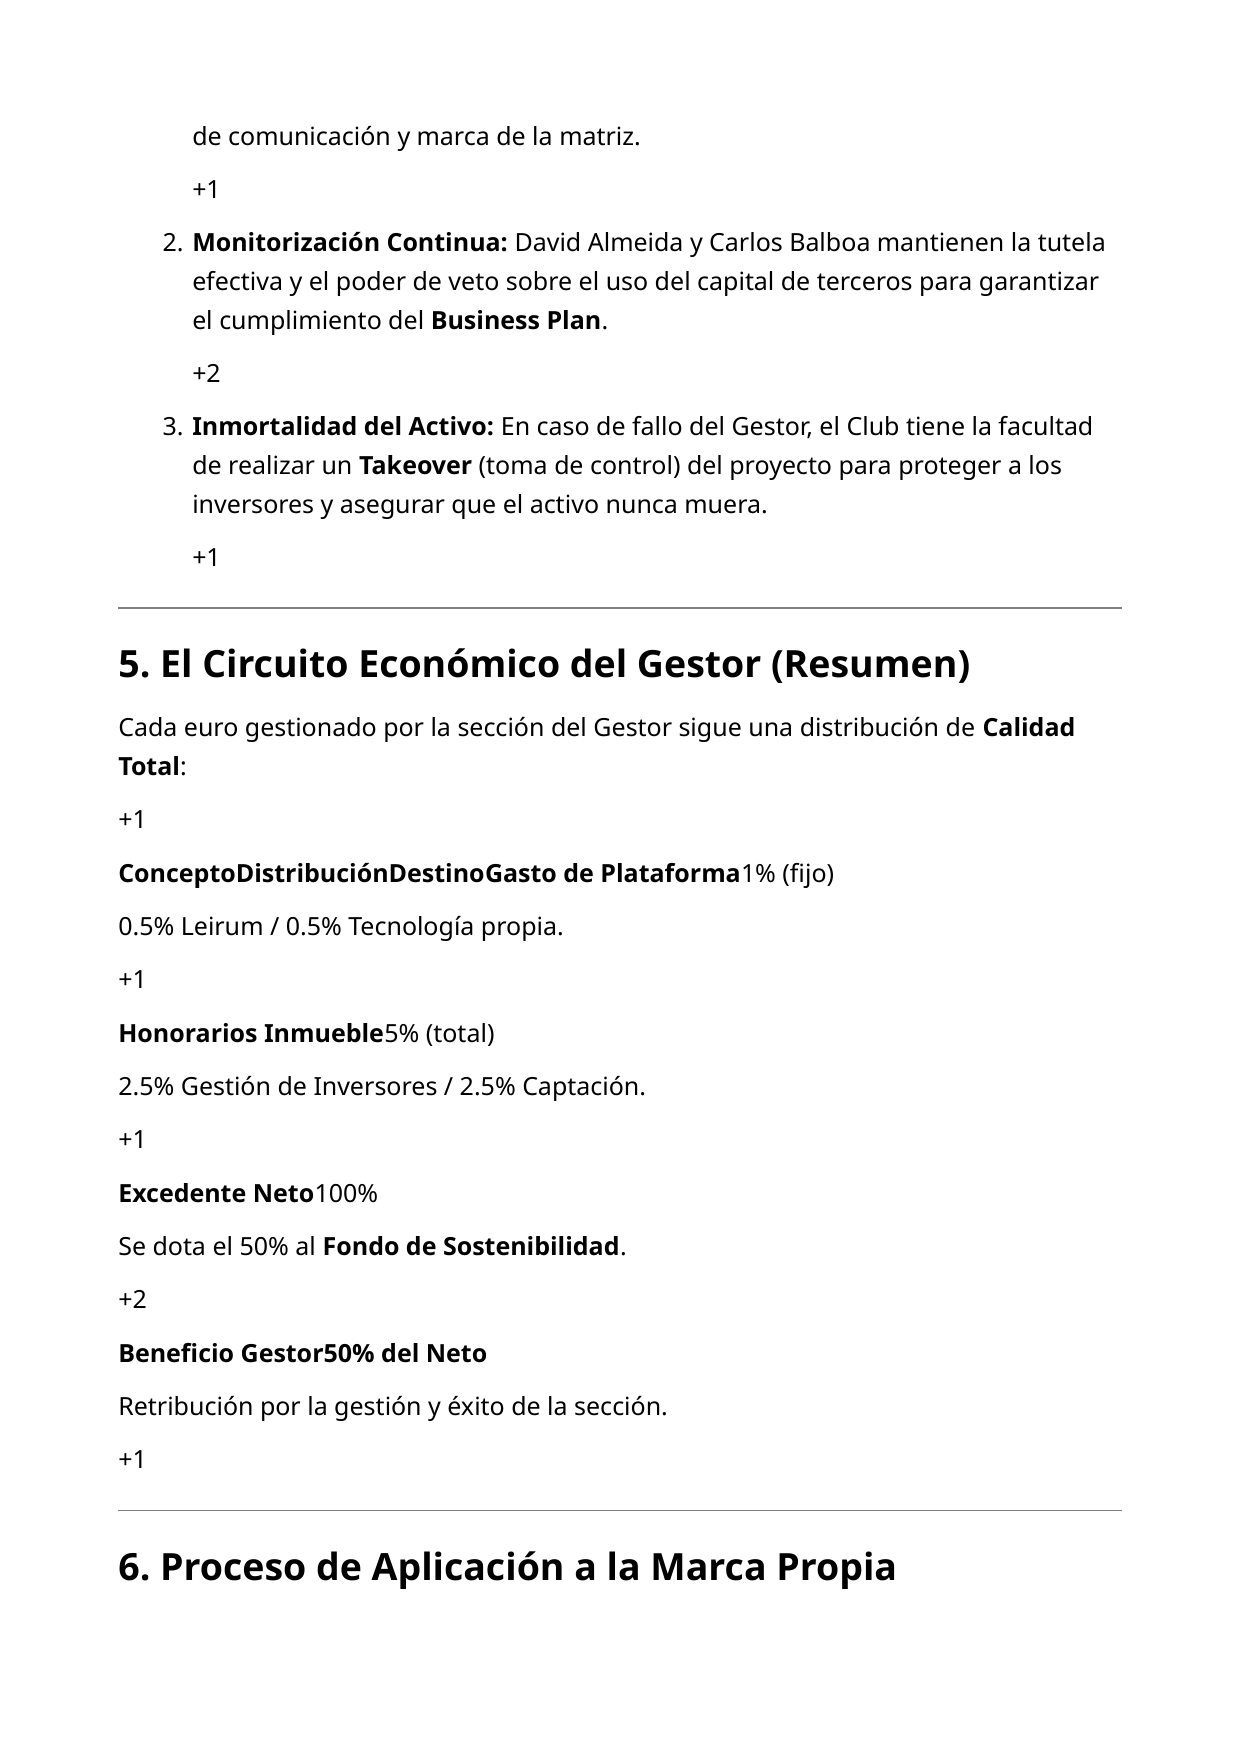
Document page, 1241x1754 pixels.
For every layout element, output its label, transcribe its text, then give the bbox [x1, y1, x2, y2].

table_cell Esta Guía de Graduación del Gestor constituye el protocolo oficial del Club Privado de Inversión Inmobiliaria para la emancipación profesional de sus agentes más destacados. Este camino transforma a un colaborador activo en el líder de su propia Sección Certificada, otorgándole la capacidad de operar bajo su propia marca dentro del ecosistema tecnológico de Breeder Hub. +1 1. El Horizonte Profesional: De Agente a Dueño de Sección En nuestro modelo de Paternalismo Industrial, el Club no solo forma comerciales, sino que entrena "Socio-Operadores" para sus activos. La graduación es el reconocimiento a la disciplina, la tracción y la lealtad técnica al sistema. +4 Niveles de la Trayectoria Profesional Nivel I - Iniciación: El agente comprende la dinámica dual de captación de producto e inversores. +1 Nivel II - Consolidación: El profesional opera con autonomía en proyectos reales, creando su propio pipeline de resultados. Nivel III - Proyección (Graduación): El agente estructura su propia cartera y alianzas de largo plazo, convirtiéndose en socio táctico del Club. +1 2. Requisitos Críticos para la Graduación La transición al rol de Gestor no es una cuestión de antigüedad, sino de méritos financieros y operativos verificados por la plataforma digital. +2 Hito de Volumen: Haber captado y gestionado oportunidades de inversión por un valor acumulado de 1.000.000 €. +2 Hito de Continuidad: Mantener o superar la cifra del millón de euros gestionados durante 2 años consecutivos. +1 Hito de Disciplina: Haber mantenido el "Semáforo de Salud" del proyecto en verde, cumpliendo con todos los protocolos de due diligence y registro en el CRM UXE. +1 3. Privilegios y Beneficios del Gestor Graduado Al alcanzar el estatus de Gestor de Sección, el profesional accede a una estructura de beneficios de alta rentabilidad. +1 Participación en Beneficios: Derecho a percibir el 50% del beneficio neto generado por todas las operaciones de su sección. +1 Autonomía de Marca: Creación de una Sección Certificada con identidad propia, siempre bajo el paraguas y el ADN del Club Matriz. +1 Liderazgo de Producto: Capacidad de proponer y liderar sus propias oportunidades de inversión para el catálogo global del Club. +1 Evolución Económica: Posibilidad futura de implementar un sueldo de Gestor fijo una vez la sección demuestre madurez operativa. 4. Obligaciones y Gobernanza (El Código de Honor) La graduación no otorga derechos absolutos, sino el privilegio de participar en un modelo de Venture Builder monitorizado. +1 Las Reglas de Innegociables Observancia del ADN: El Gestor debe cumplir estrictamente con las normas de comunicación y marca de la matriz. +1 Monitorización Continua: David Almeida y Carlos Balboa mantienen la tutela efectiva y el poder de veto sobre el uso del capital de terceros para garantizar el cumplimiento del Business Plan. +2 Inmortalidad del Activo: En caso de fallo del Gestor, el Club tiene la facultad de realizar un Takeover (toma de control) del proyecto para proteger a los inversores y asegurar que el activo nunca muera. +1 5. El Circuito Económico del Gestor (Resumen) Cada euro gestionado por la sección del Gestor sigue una distribución de Calidad Total: +1 ConceptoDistribuciónDestinoGasto de Plataforma1% (fijo) 0.5% Leirum / 0.5% Tecnología propia. +1 Honorarios Inmueble5% (total) 2.5% Gestión de Inversores / 2.5% Captación. +1 Excedente Neto100% Se dota el 50% al Fondo de Sostenibilidad. +2 Beneficio Gestor50% del Neto Retribución por la gestión y éxito de la sección. +1 6. Proceso de Aplicación a la Marca Propia Una vez cumplidos los dos años de tracción millonaria, el profesional inicia el proceso de Acreditación Global. Auditoría de Datos: El Comité (David, Carlos y Edmundo) revisa el histórico inmutable de la plataforma. +1 Validación de Casos de Éxito: El aspirante debe exponer sus operaciones cerradas ante el Comité. Acreditación: Entrega simbólica de credenciales y activación del nuevo nivel de acceso en la plataforma digital. Siguiente paso recomendado: ¿Deseas que redacte ahora el Contrato Marco de Gestión para Secciones Certificadas, donde se formalicen estas obligaciones de monitorización y los protocolos de "Takeover" para proteger el capital de los inversores? [118, 118, 1122, 607]
table_cell Esta Guía de Graduación del Gestor constituye el protocolo oficial del Club Privado de Inversión Inmobiliaria para la emancipación profesional de sus agentes más destacados. Este camino transforma a un colaborador activo en el líder de su propia Sección Certificada, otorgándole la capacidad de operar bajo su propia marca dentro del ecosistema tecnológico de Breeder Hub. +1 1. El Horizonte Profesional: De Agente a Dueño de Sección En nuestro modelo de Paternalismo Industrial, el Club no solo forma comerciales, sino que entrena "Socio-Operadores" para sus activos. La graduación es el reconocimiento a la disciplina, la tracción y la lealtad técnica al sistema. +4 Niveles de la Trayectoria Profesional Nivel I - Iniciación: El agente comprende la dinámica dual de captación de producto e inversores. +1 Nivel II - Consolidación: El profesional opera con autonomía en proyectos reales, creando su propio pipeline de resultados. Nivel III - Proyección (Graduación): El agente estructura su propia cartera y alianzas de largo plazo, convirtiéndose en socio táctico del Club. +1 2. Requisitos Críticos para la Graduación La transición al rol de Gestor no es una cuestión de antigüedad, sino de méritos financieros y operativos verificados por la plataforma digital. +2 Hito de Volumen: Haber captado y gestionado oportunidades de inversión por un valor acumulado de 1.000.000 €. +2 Hito de Continuidad: Mantener o superar la cifra del millón de euros gestionados durante 2 años consecutivos. +1 Hito de Disciplina: Haber mantenido el "Semáforo de Salud" del proyecto en verde, cumpliendo con todos los protocolos de due diligence y registro en el CRM UXE. +1 3. Privilegios y Beneficios del Gestor Graduado Al alcanzar el estatus de Gestor de Sección, el profesional accede a una estructura de beneficios de alta rentabilidad. +1 Participación en Beneficios: Derecho a percibir el 50% del beneficio neto generado por todas las operaciones de su sección. +1 Autonomía de Marca: Creación de una Sección Certificada con identidad propia, siempre bajo el paraguas y el ADN del Club Matriz. +1 Liderazgo de Producto: Capacidad de proponer y liderar sus propias oportunidades de inversión para el catálogo global del Club. +1 Evolución Económica: Posibilidad futura de implementar un sueldo de Gestor fijo una vez la sección demuestre madurez operativa. 4. Obligaciones y Gobernanza (El Código de Honor) La graduación no otorga derechos absolutos, sino el privilegio de participar en un modelo de Venture Builder monitorizado. +1 Las Reglas de Innegociables Observancia del ADN: El Gestor debe cumplir estrictamente con las normas de comunicación y marca de la matriz. +1 Monitorización Continua: David Almeida y Carlos Balboa mantienen la tutela efectiva y el poder de veto sobre el uso del capital de terceros para garantizar el cumplimiento del Business Plan. +2 Inmortalidad del Activo: En caso de fallo del Gestor, el Club tiene la facultad de realizar un Takeover (toma de control) del proyecto para proteger a los inversores y asegurar que el activo nunca muera. +1 5. El Circuito Económico del Gestor (Resumen) Cada euro gestionado por la sección del Gestor sigue una distribución de Calidad Total: +1 ConceptoDistribuciónDestinoGasto de Plataforma1% (fijo) 0.5% Leirum / 0.5% Tecnología propia. +1 Honorarios Inmueble5% (total) 2.5% Gestión de Inversores / 2.5% Captación. +1 Excedente Neto100% Se dota el 50% al Fondo de Sostenibilidad. +2 Beneficio Gestor50% del Neto Retribución por la gestión y éxito de la sección. +1 6. Proceso de Aplicación a la Marca Propia Una vez cumplidos los dos años de tracción millonaria, el profesional inicia el proceso de Acreditación Global. Auditoría de Datos: El Comité (David, Carlos y Edmundo) revisa el histórico inmutable de la plataforma. +1 Validación de Casos de Éxito: El aspirante debe exponer sus operaciones cerradas ante el Comité. Acreditación: Entrega simbólica de credenciales y activación del nuevo nivel de acceso en la plataforma digital. Siguiente paso recomendado: ¿Deseas que redacte ahora el Contrato Marco de Gestión para Secciones Certificadas, donde se formalicen estas obligaciones de monitorización y los protocolos de "Takeover" para proteger el capital de los inversores? [118, 1511, 1122, 1611]
table_cell Esta Guía de Graduación del Gestor constituye el protocolo oficial del Club Privado de Inversión Inmobiliaria para la emancipación profesional de sus agentes más destacados. Este camino transforma a un colaborador activo en el líder de su propia Sección Certificada, otorgándole la capacidad de operar bajo su propia marca dentro del ecosistema tecnológico de Breeder Hub. +1 1. El Horizonte Profesional: De Agente a Dueño de Sección En nuestro modelo de Paternalismo Industrial, el Club no solo forma comerciales, sino que entrena "Socio-Operadores" para sus activos. La graduación es el reconocimiento a la disciplina, la tracción y la lealtad técnica al sistema. +4 Niveles de la Trayectoria Profesional Nivel I - Iniciación: El agente comprende la dinámica dual de captación de producto e inversores. +1 Nivel II - Consolidación: El profesional opera con autonomía en proyectos reales, creando su propio pipeline de resultados. Nivel III - Proyección (Graduación): El agente estructura su propia cartera y alianzas de largo plazo, convirtiéndose en socio táctico del Club. +1 2. Requisitos Críticos para la Graduación La transición al rol de Gestor no es una cuestión de antigüedad, sino de méritos financieros y operativos verificados por la plataforma digital. +2 Hito de Volumen: Haber captado y gestionado oportunidades de inversión por un valor acumulado de 1.000.000 €. +2 Hito de Continuidad: Mantener o superar la cifra del millón de euros gestionados durante 2 años consecutivos. +1 Hito de Disciplina: Haber mantenido el "Semáforo de Salud" del proyecto en verde, cumpliendo con todos los protocolos de due diligence y registro en el CRM UXE. +1 3. Privilegios y Beneficios del Gestor Graduado Al alcanzar el estatus de Gestor de Sección, el profesional accede a una estructura de beneficios de alta rentabilidad. +1 Participación en Beneficios: Derecho a percibir el 50% del beneficio neto generado por todas las operaciones de su sección. +1 Autonomía de Marca: Creación de una Sección Certificada con identidad propia, siempre bajo el paraguas y el ADN del Club Matriz. +1 Liderazgo de Producto: Capacidad de proponer y liderar sus propias oportunidades de inversión para el catálogo global del Club. +1 Evolución Económica: Posibilidad futura de implementar un sueldo de Gestor fijo una vez la sección demuestre madurez operativa. 4. Obligaciones y Gobernanza (El Código de Honor) La graduación no otorga derechos absolutos, sino el privilegio de participar en un modelo de Venture Builder monitorizado. +1 Las Reglas de Innegociables Observancia del ADN: El Gestor debe cumplir estrictamente con las normas de comunicación y marca de la matriz. +1 Monitorización Continua: David Almeida y Carlos Balboa mantienen la tutela efectiva y el poder de veto sobre el uso del capital de terceros para garantizar el cumplimiento del Business Plan. +2 Inmortalidad del Activo: En caso de fallo del Gestor, el Club tiene la facultad de realizar un Takeover (toma de control) del proyecto para proteger a los inversores y asegurar que el activo nunca muera. +1 5. El Circuito Económico del Gestor (Resumen) Cada euro gestionado por la sección del Gestor sigue una distribución de Calidad Total: +1 ConceptoDistribuciónDestinoGasto de Plataforma1% (fijo) 0.5% Leirum / 0.5% Tecnología propia. +1 Honorarios Inmueble5% (total) 2.5% Gestión de Inversores / 2.5% Captación. +1 Excedente Neto100% Se dota el 50% al Fondo de Sostenibilidad. +2 Beneficio Gestor50% del Neto Retribución por la gestión y éxito de la sección. +1 6. Proceso de Aplicación a la Marca Propia Una vez cumplidos los dos años de tracción millonaria, el profesional inicia el proceso de Acreditación Global. Auditoría de Datos: El Comité (David, Carlos y Edmundo) revisa el histórico inmutable de la plataforma. +1 Validación de Casos de Éxito: El aspirante debe exponer sus operaciones cerradas ante el Comité. Acreditación: Entrega simbólica de credenciales y activación del nuevo nivel de acceso en la plataforma digital. Siguiente paso recomendado: ¿Deseas que redacte ahora el Contrato Marco de Gestión para Secciones Certificadas, donde se formalicen estas obligaciones de monitorización y los protocolos de "Takeover" para proteger el capital de los inversores? [118, 609, 1122, 1510]
